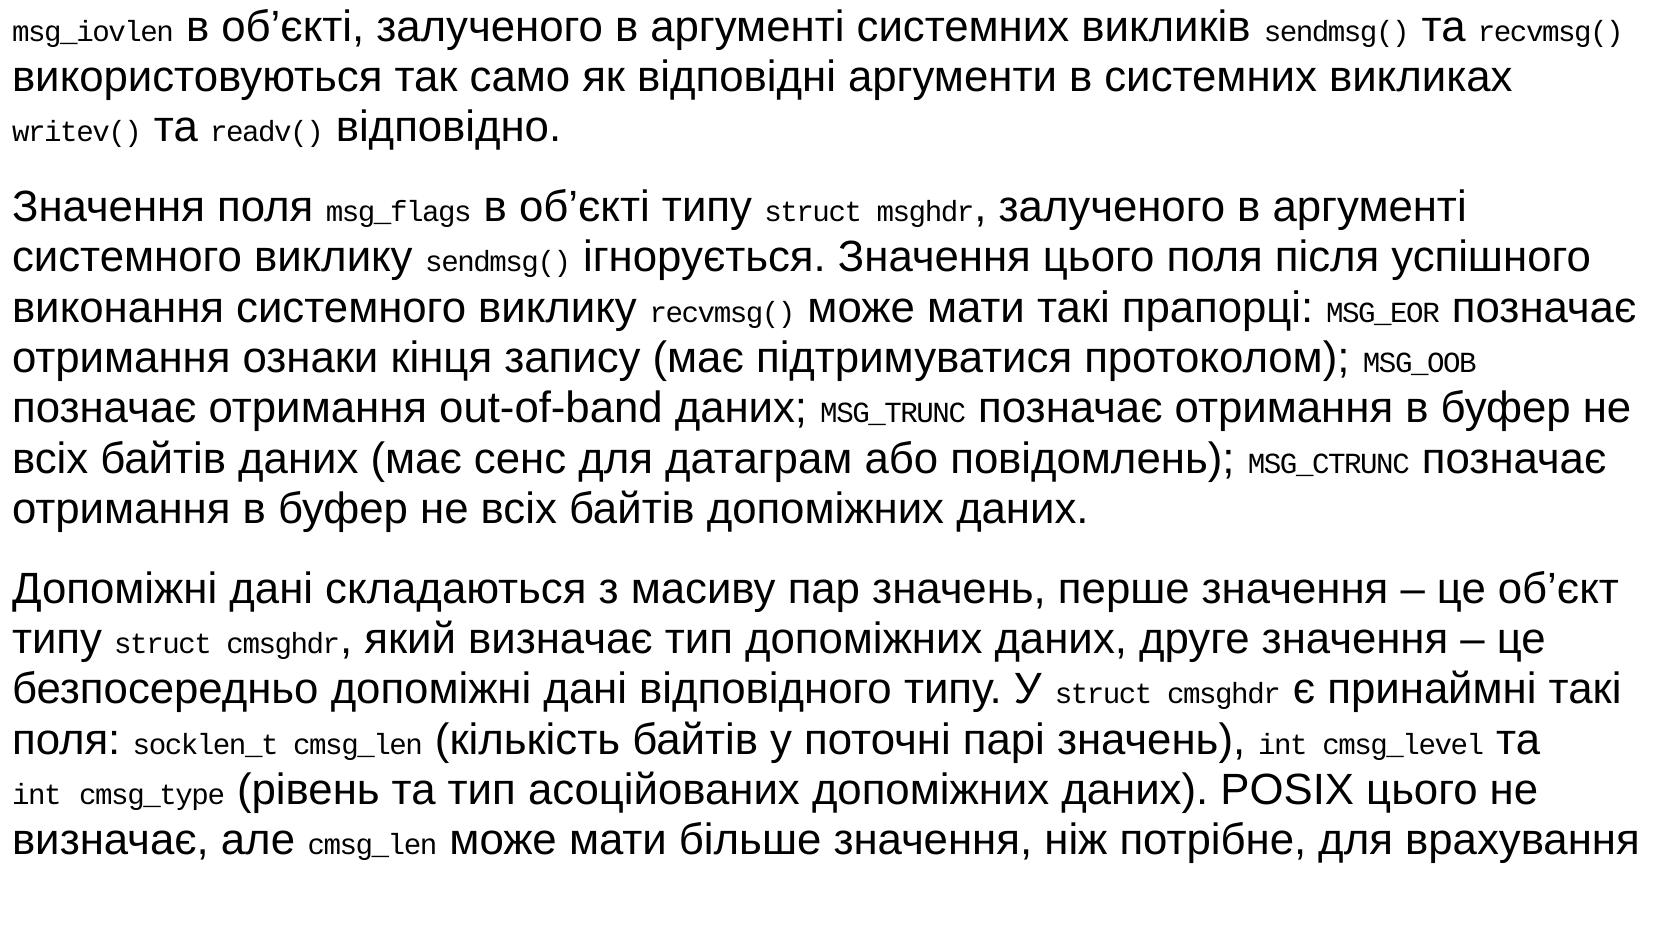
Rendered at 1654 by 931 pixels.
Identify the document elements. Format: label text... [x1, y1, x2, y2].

text Допоміжні дані складаються з масиву пар значень, перше значення – це об’єкт типу struct cmsghdr, який визначає тип допоміжних даних, друге значення – це безпосередньо допоміжні дані відповідного типу. У struct cmsghdr є принаймні такі поля: socklen_t cmsg_len (кількість байтів у поточні парі значень), int cmsg_level та int cmsg_type (рівень та тип асоційованих допоміжних даних). POSIX цього не визначає, але cmsg_len може мати більше значення, ніж потрібне, для врахування [12, 562, 1642, 864]
text Значення поля msg_flags в об’єкті типу struct msghdr, залученого в аргументі системного виклику sendmsg() ігнорується. Значення цього поля після успішного виконання системного виклику recvmsg() може мати такі прапорці: MSG_EOR позначає отримання ознаки кінця запису (має підтримуватися протоколом); MSG_OOB позначає отримання out-of-band даних; MSG_TRUNC позначає отримання в буфер не всіх байтів даних (має сенс для датаграм або повідомлень); MSG_CTRUNC позначає отримання в буфер не всіх байтів допоміжних даних. [12, 180, 1642, 533]
text msg_iovlen в об’єкті, залученого в аргументі системних викликів sendmsg() та recvmsg() використовуються так само як відповідні аргументи в системних викликах writev() та readv() відповідно. [12, 0, 1642, 151]
